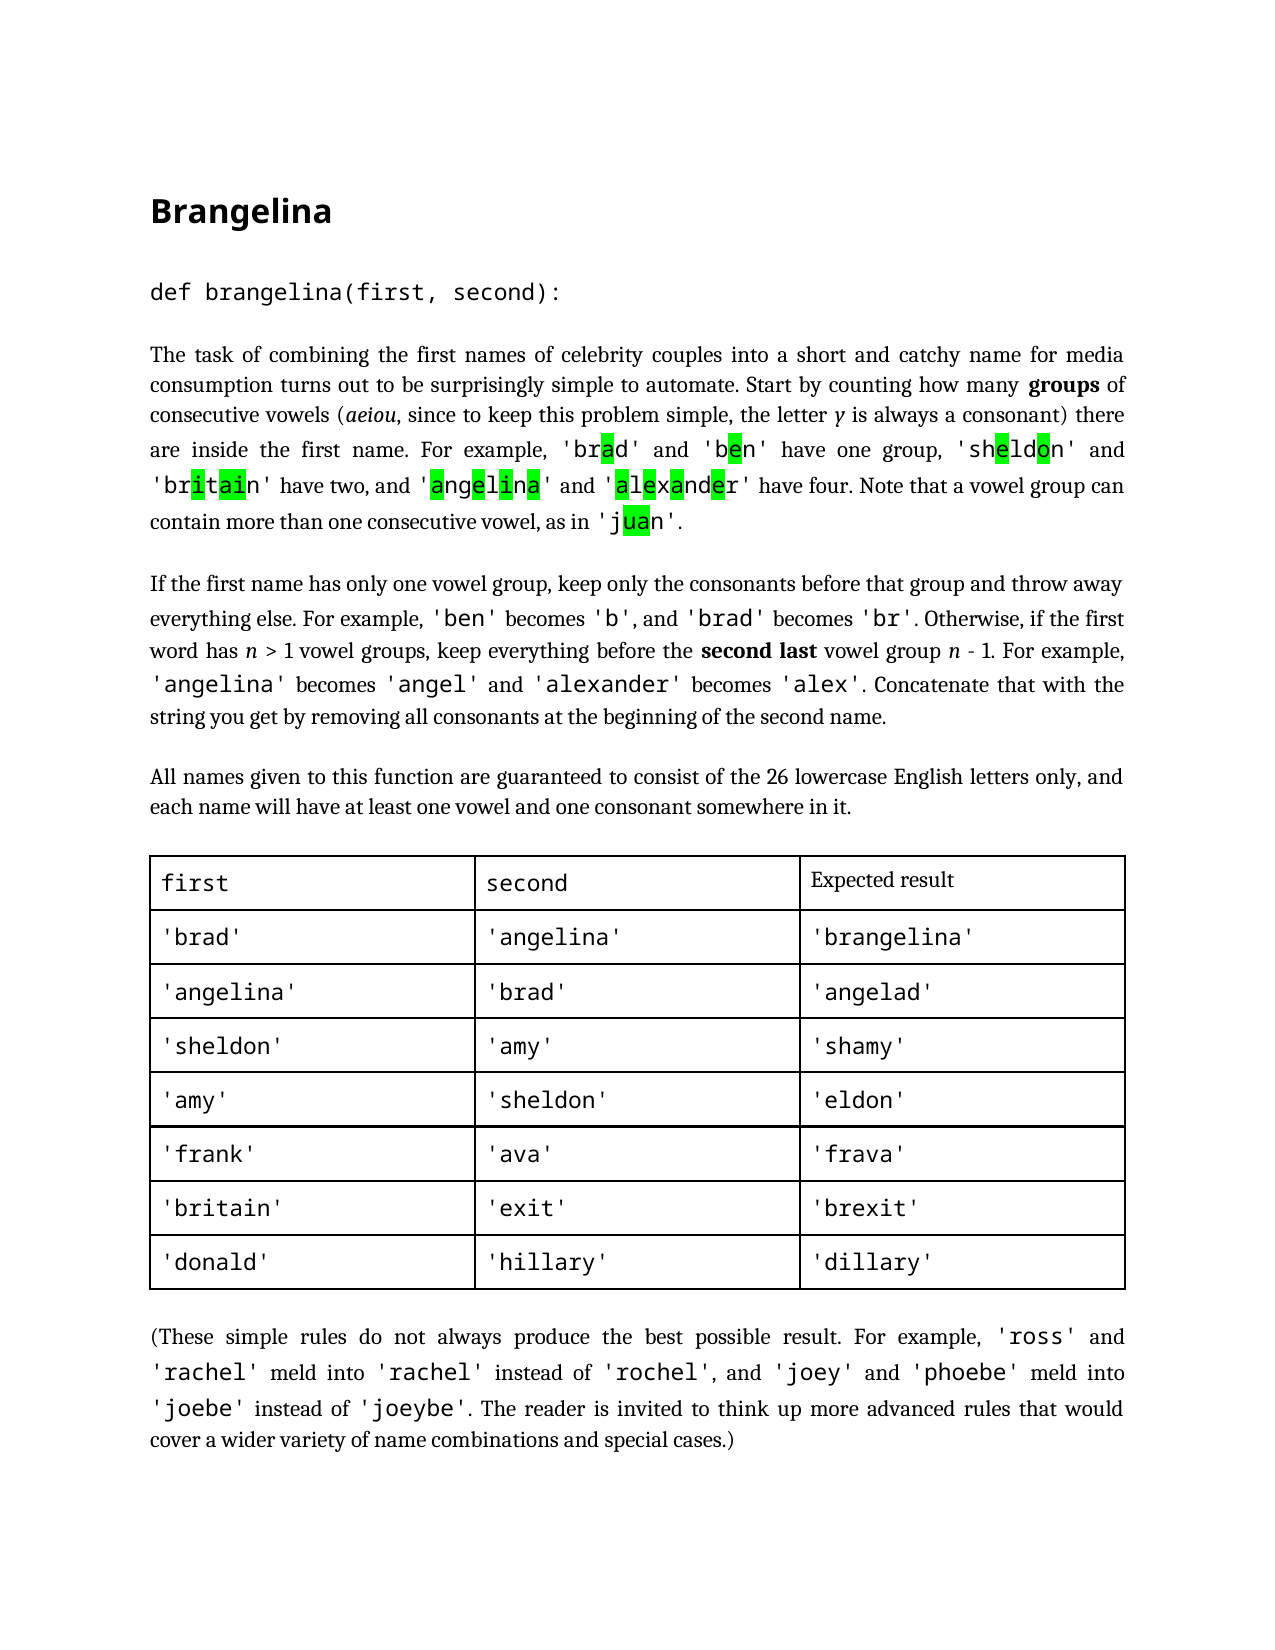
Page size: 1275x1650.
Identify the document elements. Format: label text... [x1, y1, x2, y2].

table_cell 'dillary' [801, 1236, 1124, 1288]
table_cell 'exit' [476, 1182, 799, 1234]
table_cell 'eldon' [801, 1073, 1124, 1125]
table_cell 'angelad' [801, 965, 1124, 1017]
table_cell 'britain' [151, 1182, 474, 1234]
table_cell 'frank' [151, 1128, 474, 1179]
table_cell 'amy' [151, 1073, 474, 1125]
text def brangelina(first, second): [150, 276, 1125, 307]
text All names given to this function are guaranteed to consist of the 26 lowercase English letters only, and each name will have at least one vowel and one consonant somewhere in it. [150, 764, 1125, 821]
text (These simple rules do not always produce the best possible result. For example, 'ross' and 'rachel' meld into 'rachel' instead of 'rochel', and 'joey' and 'phoebe' meld into 'joebe' instead of 'joeybe'. The reader is invited to think up more advanced rules that would cover a wider variety of name combinations and special cases.) [150, 1320, 1125, 1453]
table_cell 'hillary' [476, 1236, 799, 1288]
table_cell 'brangelina' [801, 911, 1124, 963]
table_cell 'brad' [476, 965, 799, 1017]
table_cell 'frava' [801, 1128, 1124, 1179]
table_cell 'ava' [476, 1128, 799, 1179]
table_cell 'brad' [151, 911, 474, 963]
table_header Expected result [801, 857, 1124, 909]
table_header second [476, 857, 799, 909]
table_cell 'angelina' [151, 965, 474, 1017]
table_cell 'angelina' [476, 911, 799, 963]
subtitle Brangelina [150, 187, 1125, 233]
table_cell 'sheldon' [476, 1073, 799, 1125]
table_cell 'shamy' [801, 1019, 1124, 1071]
table_cell 'sheldon' [151, 1019, 474, 1071]
text If the first name has only one vowel group, keep only the consonants before that group and throw away everything else. For example, 'ben' becomes 'b', and 'brad' becomes 'br'. Otherwise, if the first word has n > 1 vowel groups, keep everything before the second last vowel group n - 1. For example, 'angelina' becomes 'angel' and 'alexander' becomes 'alex'. Concatenate that with the string you get by removing all consonants at the beginning of the second name. [150, 571, 1125, 730]
text The task of combining the first names of celebrity couples into a short and catchy name for media consumption turns out to be surprisingly simple to automate. Start by counting how many groups of consecutive vowels (aeiou, since to keep this problem simple, the letter y is always a consonant) there are inside the first name. For example, 'brad' and 'ben' have one group, 'sheldon' and 'britain' have two, and 'angelina' and 'alexander' have four. Note that a vowel group can contain more than one consecutive vowel, as in 'juan'. [150, 342, 1125, 536]
table_cell 'amy' [476, 1019, 799, 1071]
table_header first [151, 857, 474, 909]
table_cell 'donald' [151, 1236, 474, 1288]
table_cell 'brexit' [801, 1182, 1124, 1234]
